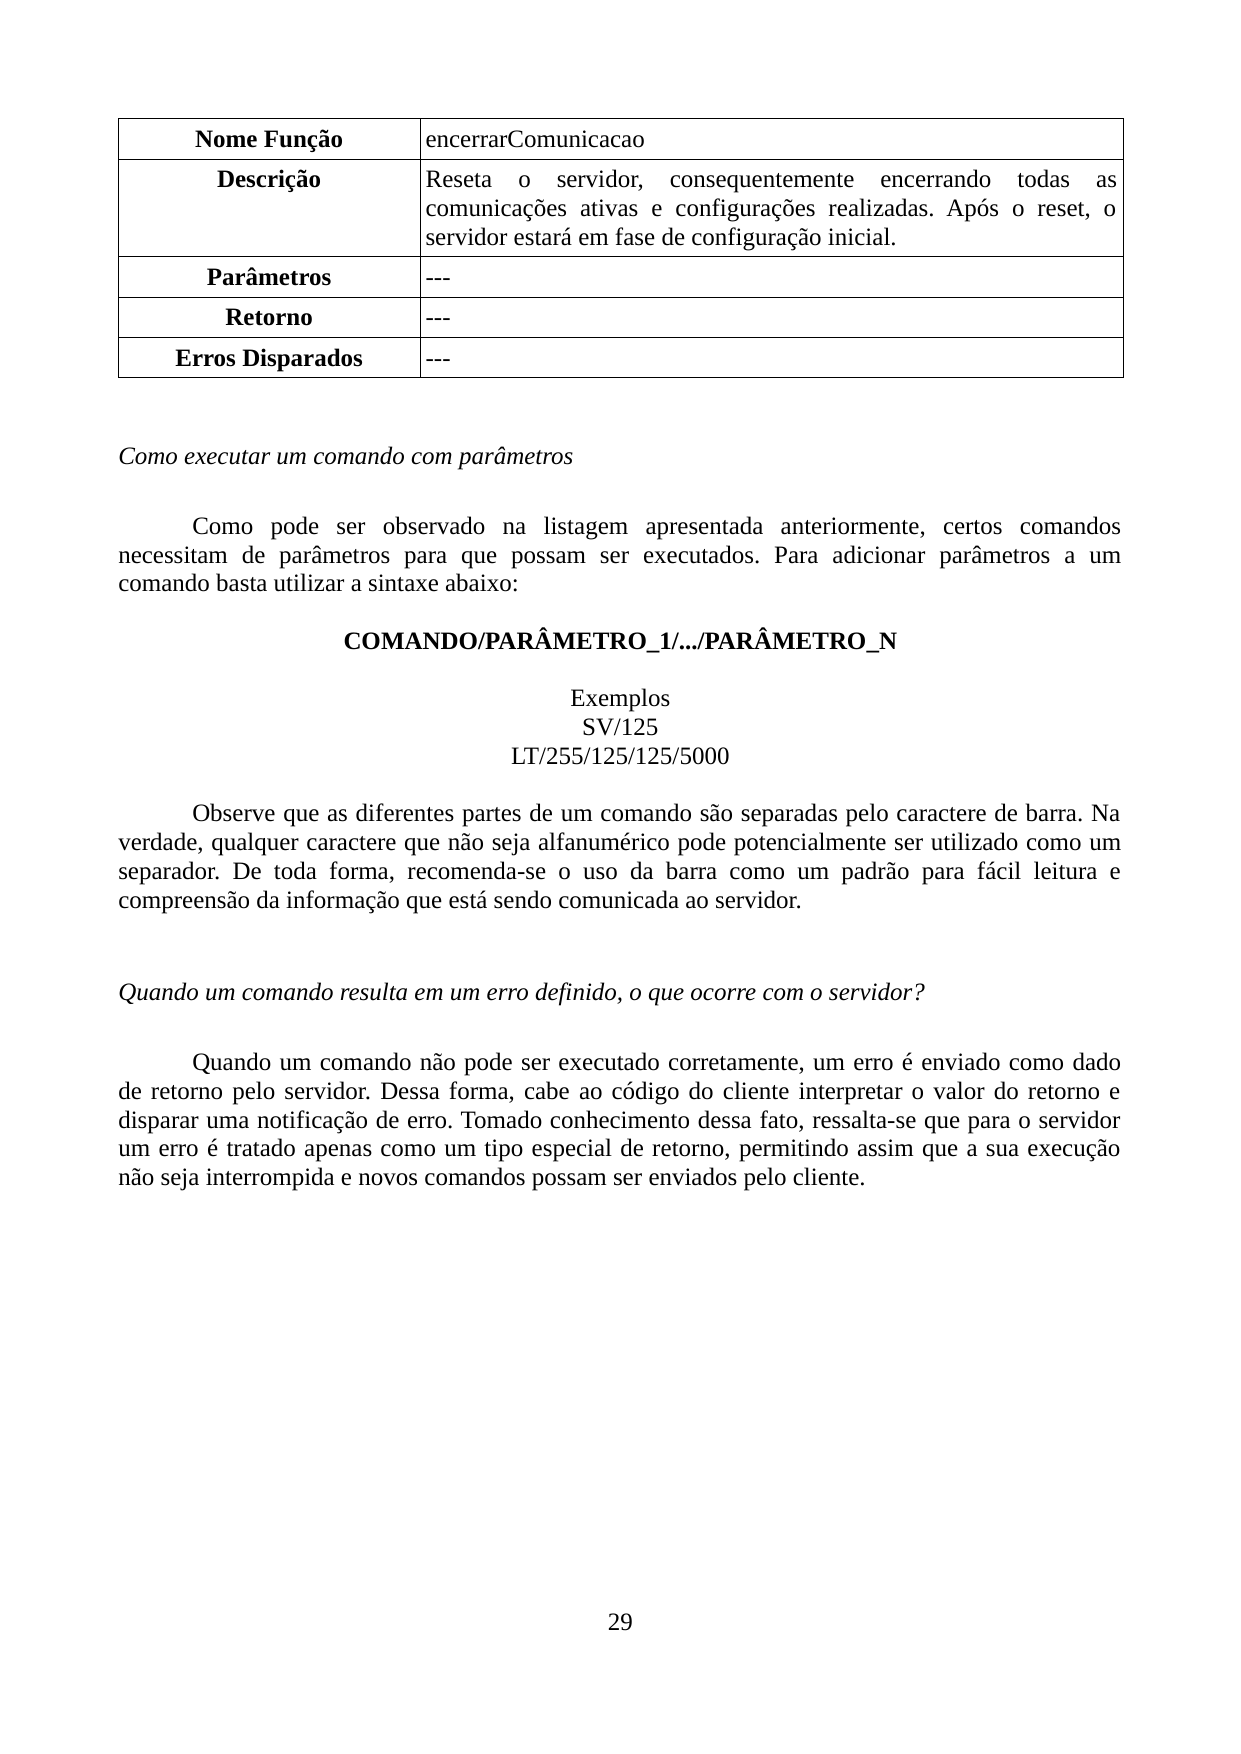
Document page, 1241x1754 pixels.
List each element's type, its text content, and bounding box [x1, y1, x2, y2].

table_cell --- [421, 257, 1123, 297]
text LT/255/125/125/5000 [118, 741, 1122, 770]
subtitle Quando um comando resulta em um erro definido, o que ocorre com o servidor? [118, 977, 1122, 1006]
text SV/125 [118, 712, 1122, 741]
table_cell --- [421, 298, 1123, 337]
text COMANDO/PARÂMETRO_1/.../PARÂMETRO_N [118, 626, 1122, 655]
subtitle Como executar um comando com parâmetros [118, 441, 1122, 470]
table_cell --- [421, 338, 1123, 377]
table_cell Parâmetros [119, 257, 420, 297]
text Como pode ser observado na listagem apresentada anteriormente, certos comandos necessitam de parâmetros para que possam ser executados. Para adicionar parâmetros a um comando basta utilizar a sintaxe abaixo: [118, 511, 1122, 597]
table_cell Retorno [119, 298, 420, 337]
table_cell Descrição [119, 160, 420, 256]
text Observe que as diferentes partes de um comando são separadas pelo caractere de barra. Na verdade, qualquer caractere que não seja alfanumérico pode potencialmente ser utilizado como um separador. De toda forma, recomenda-se o uso da barra como um padrão para fácil leitura e compreensão da informação que está sendo comunicada ao servidor. [118, 798, 1122, 913]
table_cell Reseta o servidor, consequentemente encerrando todas as comunicações ativas e configurações realizadas. Após o reset, o servidor estará em fase de configuração inicial. [421, 160, 1123, 256]
table_cell encerrarComunicacao [421, 119, 1123, 158]
table_cell Erros Disparados [119, 338, 420, 377]
text Exemplos [118, 683, 1122, 712]
table_cell Nome Função [119, 119, 420, 158]
text Quando um comando não pode ser executado corretamente, um erro é enviado como dado de retorno pelo servidor. Dessa forma, cabe ao código do cliente interpretar o valor do retorno e disparar uma notificação de erro. Tomado conhecimento dessa fato, ressalta-se que para o servidor um erro é tratado apenas como um tipo especial de retorno, permitindo assim que a sua execução não seja interrompida e novos comandos possam ser enviados pelo cliente. [118, 1047, 1122, 1191]
